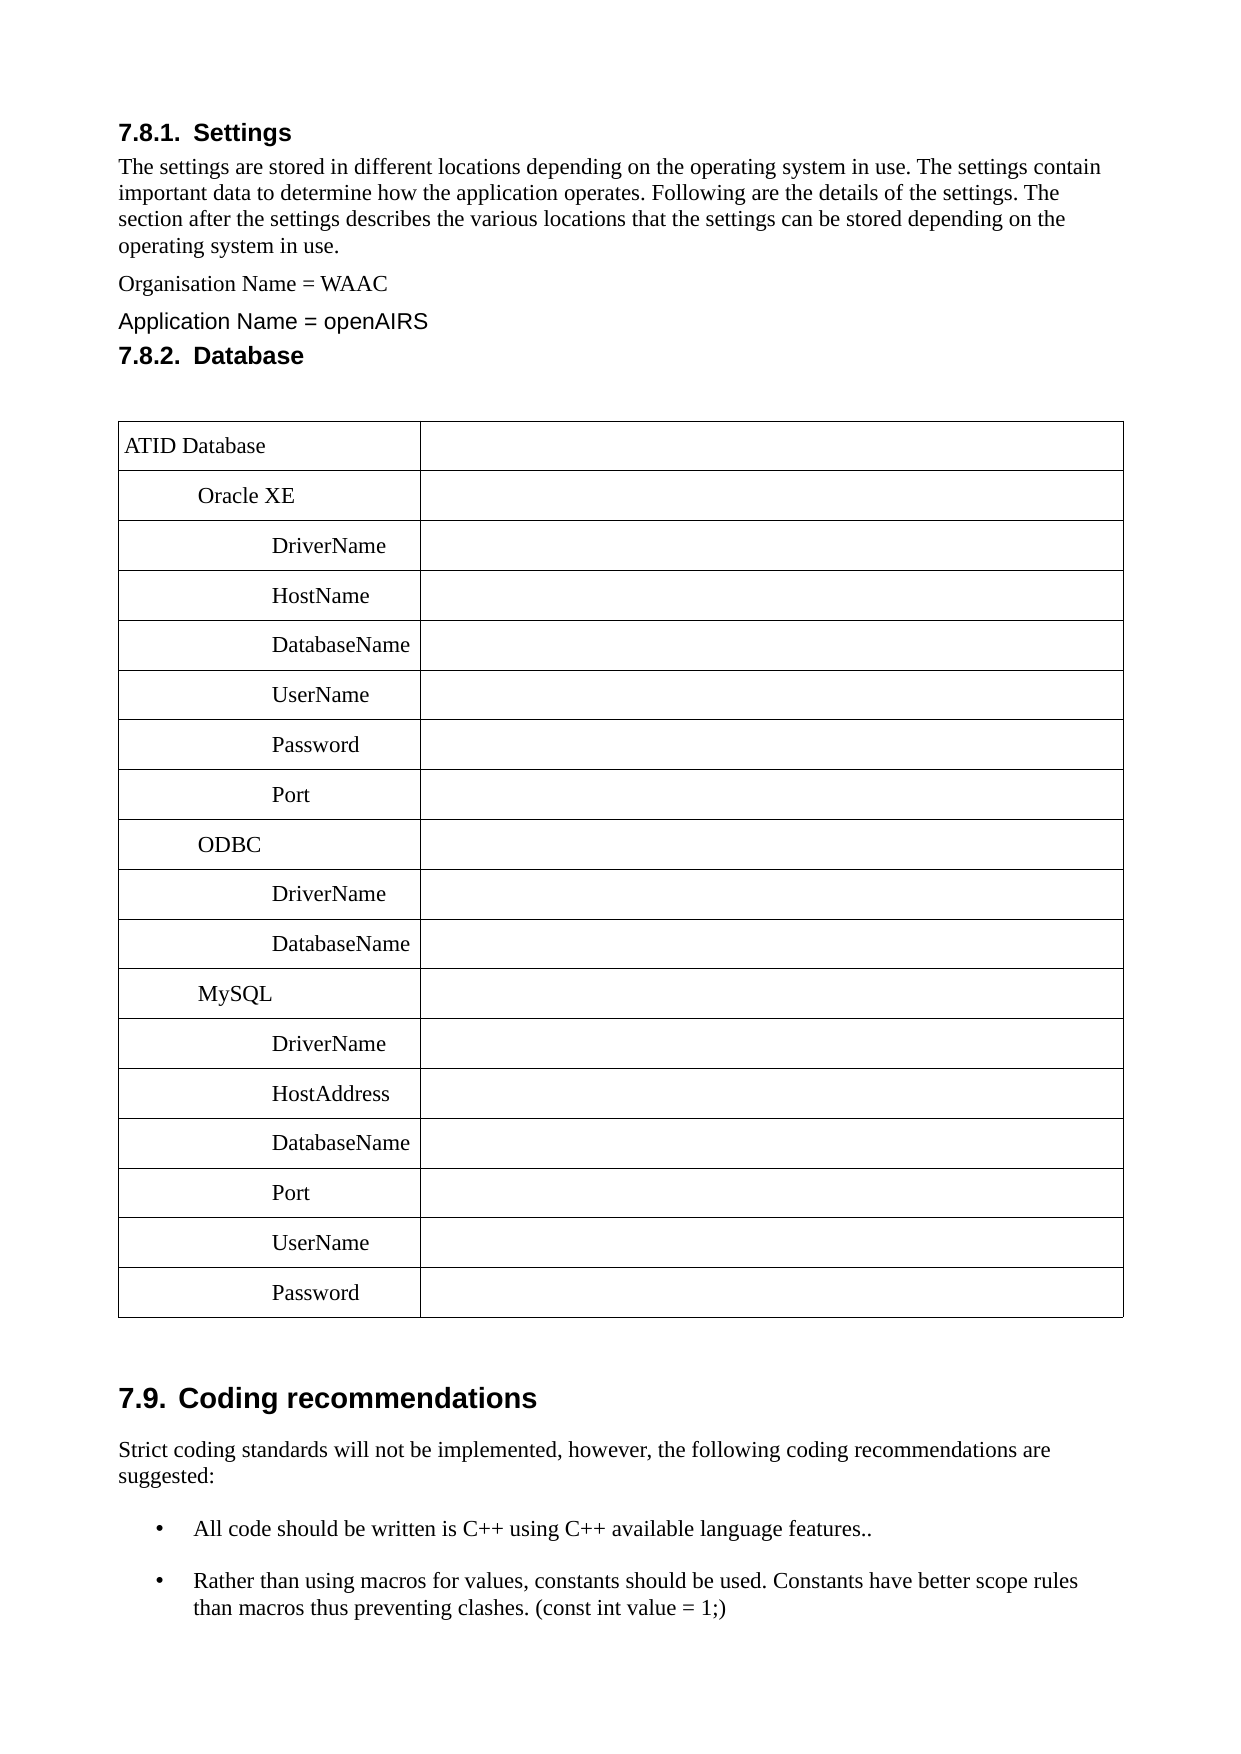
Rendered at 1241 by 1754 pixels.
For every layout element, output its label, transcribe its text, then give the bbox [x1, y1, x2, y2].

table_cell Password [119, 720, 420, 769]
table_cell [421, 1019, 1123, 1068]
table_cell ODBC [119, 820, 420, 869]
table_cell [421, 1268, 1123, 1317]
table_cell HostName [119, 571, 420, 620]
subtitle Settings [118, 118, 1122, 147]
table_cell [421, 820, 1123, 869]
table_cell [421, 920, 1123, 968]
table_cell DatabaseName [119, 920, 420, 968]
table_cell Password [119, 1268, 420, 1317]
table_header ATID Database [119, 422, 420, 470]
table_cell DriverName [119, 1019, 420, 1068]
list Rather than using macros for values, constants should be used. Constants have better scope rules than macros thus preventing clashes. (const int value = 1;) [156, 1554, 1122, 1620]
table_cell DriverName [119, 521, 420, 570]
list All code should be written is C++ using C++ available language features.. [156, 1501, 1122, 1541]
table_cell [421, 671, 1123, 719]
table_cell [421, 621, 1123, 669]
subtitle Database [118, 341, 1122, 369]
table_cell MySQL [119, 969, 420, 1018]
table_cell Port [119, 770, 420, 819]
table_cell [421, 571, 1123, 620]
table_cell [421, 521, 1123, 570]
table_cell [421, 1169, 1123, 1217]
table_cell [421, 969, 1123, 1018]
table_cell [421, 471, 1123, 520]
table_cell HostAddress [119, 1069, 420, 1118]
table_header [421, 422, 1123, 470]
table_cell [421, 1218, 1123, 1267]
table_cell DriverName [119, 870, 420, 918]
table_cell UserName [119, 1218, 420, 1267]
table_cell Oracle XE [119, 471, 420, 520]
table_cell [421, 870, 1123, 918]
table_cell DatabaseName [119, 1119, 420, 1167]
table_cell Port [119, 1169, 420, 1217]
subtitle Coding recommendations [118, 1381, 1122, 1414]
table_cell [421, 1069, 1123, 1118]
table_cell [421, 770, 1123, 819]
text Strict coding standards will not be implemented, however, the following coding recommendations are suggested: [118, 1426, 1122, 1488]
text Organisation Name = WAAC [118, 270, 1122, 296]
text The settings are stored in different locations depending on the operating system in use. The settings contain important data to determine how the application operates. Following are the details of the settings. The section after the settings describes the various locations that the settings can be stored depending on the operating system in use. [118, 153, 1122, 258]
text Application Name = openAIRS [118, 308, 1122, 335]
table_cell DatabaseName [119, 621, 420, 669]
table_cell [421, 1119, 1123, 1167]
table_cell UserName [119, 671, 420, 719]
table_cell [421, 720, 1123, 769]
